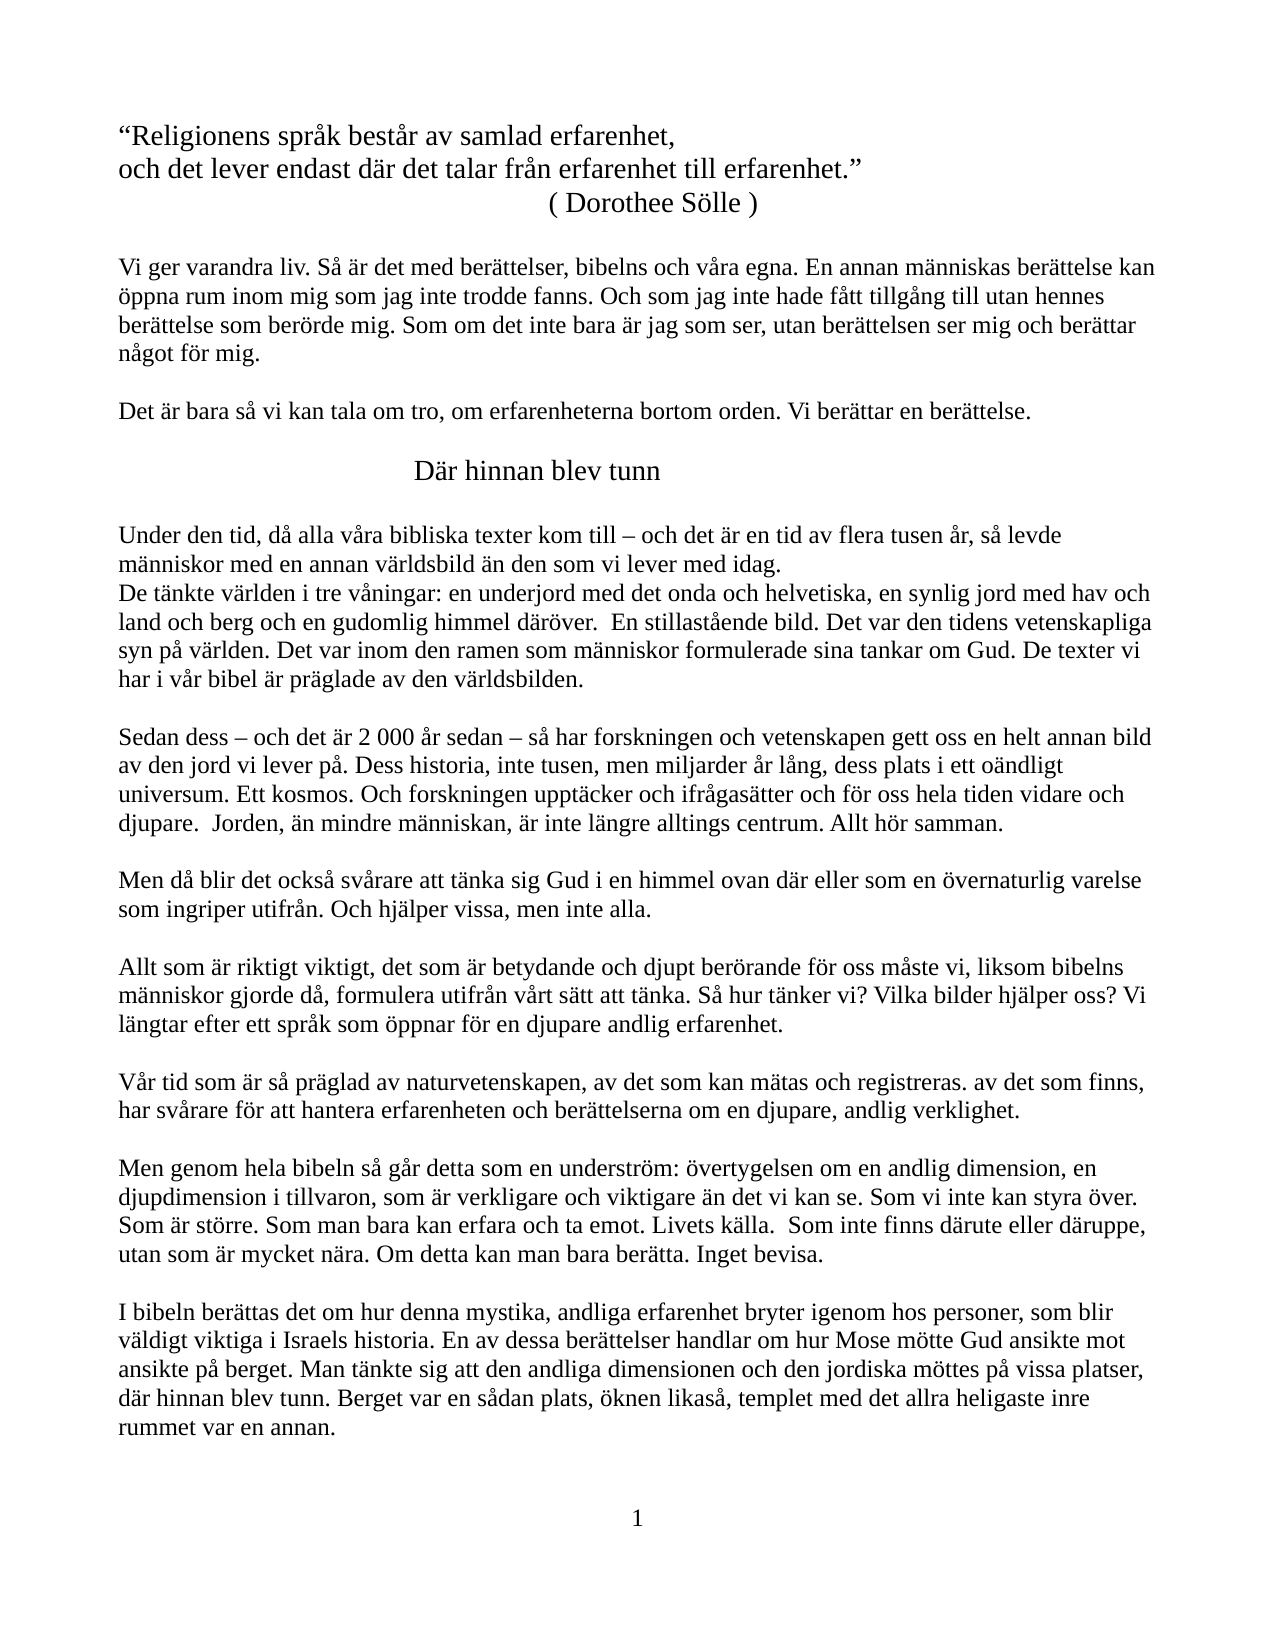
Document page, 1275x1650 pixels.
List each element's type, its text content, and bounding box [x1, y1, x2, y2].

text I bibeln berättas det om hur denna mystika, andliga erfarenhet bryter igenom hos personer, som blir väldigt viktiga i Israels historia. En av dessa berättelser handlar om hur Mose mötte Gud ansikte mot ansikte på berget. Man tänkte sig att den andliga dimensionen och den jordiska möttes på vissa platser, där hinnan blev tunn. Berget var en sådan plats, öknen likaså, templet med det allra heligaste inre rummet var en annan. [118, 1297, 1157, 1441]
text Vår tid som är så präglad av naturvetenskapen, av det som kan mätas och registreras. av det som finns, har svårare för att hantera erfarenheten och berättelserna om en djupare, andlig verklighet. [118, 1067, 1157, 1124]
text Allt som är riktigt viktigt, det som är betydande och djupt berörande för oss måste vi, liksom bibelns människor gjorde då, formulera utifrån vårt sätt att tänka. Så hur tänker vi? Vilka bilder hjälper oss? Vi längtar efter ett språk som öppnar för en djupare andlig erfarenhet. [118, 952, 1157, 1038]
text De tänkte världen i tre våningar: en underjord med det onda och helvetiska, en synlig jord med hav och land och berg och en gudomlig himmel däröver. En stillastående bild. Det var den tidens vetenskapliga syn på världen. Det var inom den ramen som människor formulerade sina tankar om Gud. De texter vi har i vår bibel är präglade av den världsbilden. [118, 578, 1157, 693]
text Men då blir det också svårare att tänka sig Gud i en himmel ovan där eller som en övernaturlig varelse som ingriper utifrån. Och hjälper vissa, men inte alla. [118, 866, 1157, 923]
text ( Dorothee Sölle ) [118, 185, 1157, 219]
text Men genom hela bibeln så går detta som en underström: övertygelsen om en andlig dimension, en djupdimension i tillvaron, som är verkligare och viktigare än det vi kan se. Som vi inte kan styra över. Som är större. Som man bara kan erfara och ta emot. Livets källa. Som inte finns därute eller däruppe, utan som är mycket nära. Om detta kan man bara berätta. Inget bevisa. [118, 1153, 1157, 1268]
text Där hinnan blev tunn [118, 453, 1157, 487]
text Under den tid, då alla våra bibliska texter kom till – och det är en tid av flera tusen år, så levde människor med en annan världsbild än den som vi lever med idag. [118, 521, 1157, 578]
text “Religionens språk består av samlad erfarenhet, [118, 118, 1157, 152]
text Det är bara så vi kan tala om tro, om erfarenheterna bortom orden. Vi berättar en berättelse. [118, 396, 1157, 425]
text Sedan dess – och det är 2 000 år sedan – så har forskningen och vetenskapen gett oss en helt annan bild av den jord vi lever på. Dess historia, inte tusen, men miljarder år lång, dess plats i ett oändligt universum. Ett kosmos. Och forskningen upptäcker och ifrågasätter och för oss hela tiden vidare och djupare. Jorden, än mindre människan, är inte längre alltings centrum. Allt hör samman. [118, 722, 1157, 837]
text Vi ger varandra liv. Så är det med berättelser, bibelns och våra egna. En annan människas berättelse kan öppna rum inom mig som jag inte trodde fanns. Och som jag inte hade fått tillgång till utan hennes berättelse som berörde mig. Som om det inte bara är jag som ser, utan berättelsen ser mig och berättar något för mig. [118, 252, 1157, 367]
text och det lever endast där det talar från erfarenhet till erfarenhet.” [118, 152, 1157, 185]
